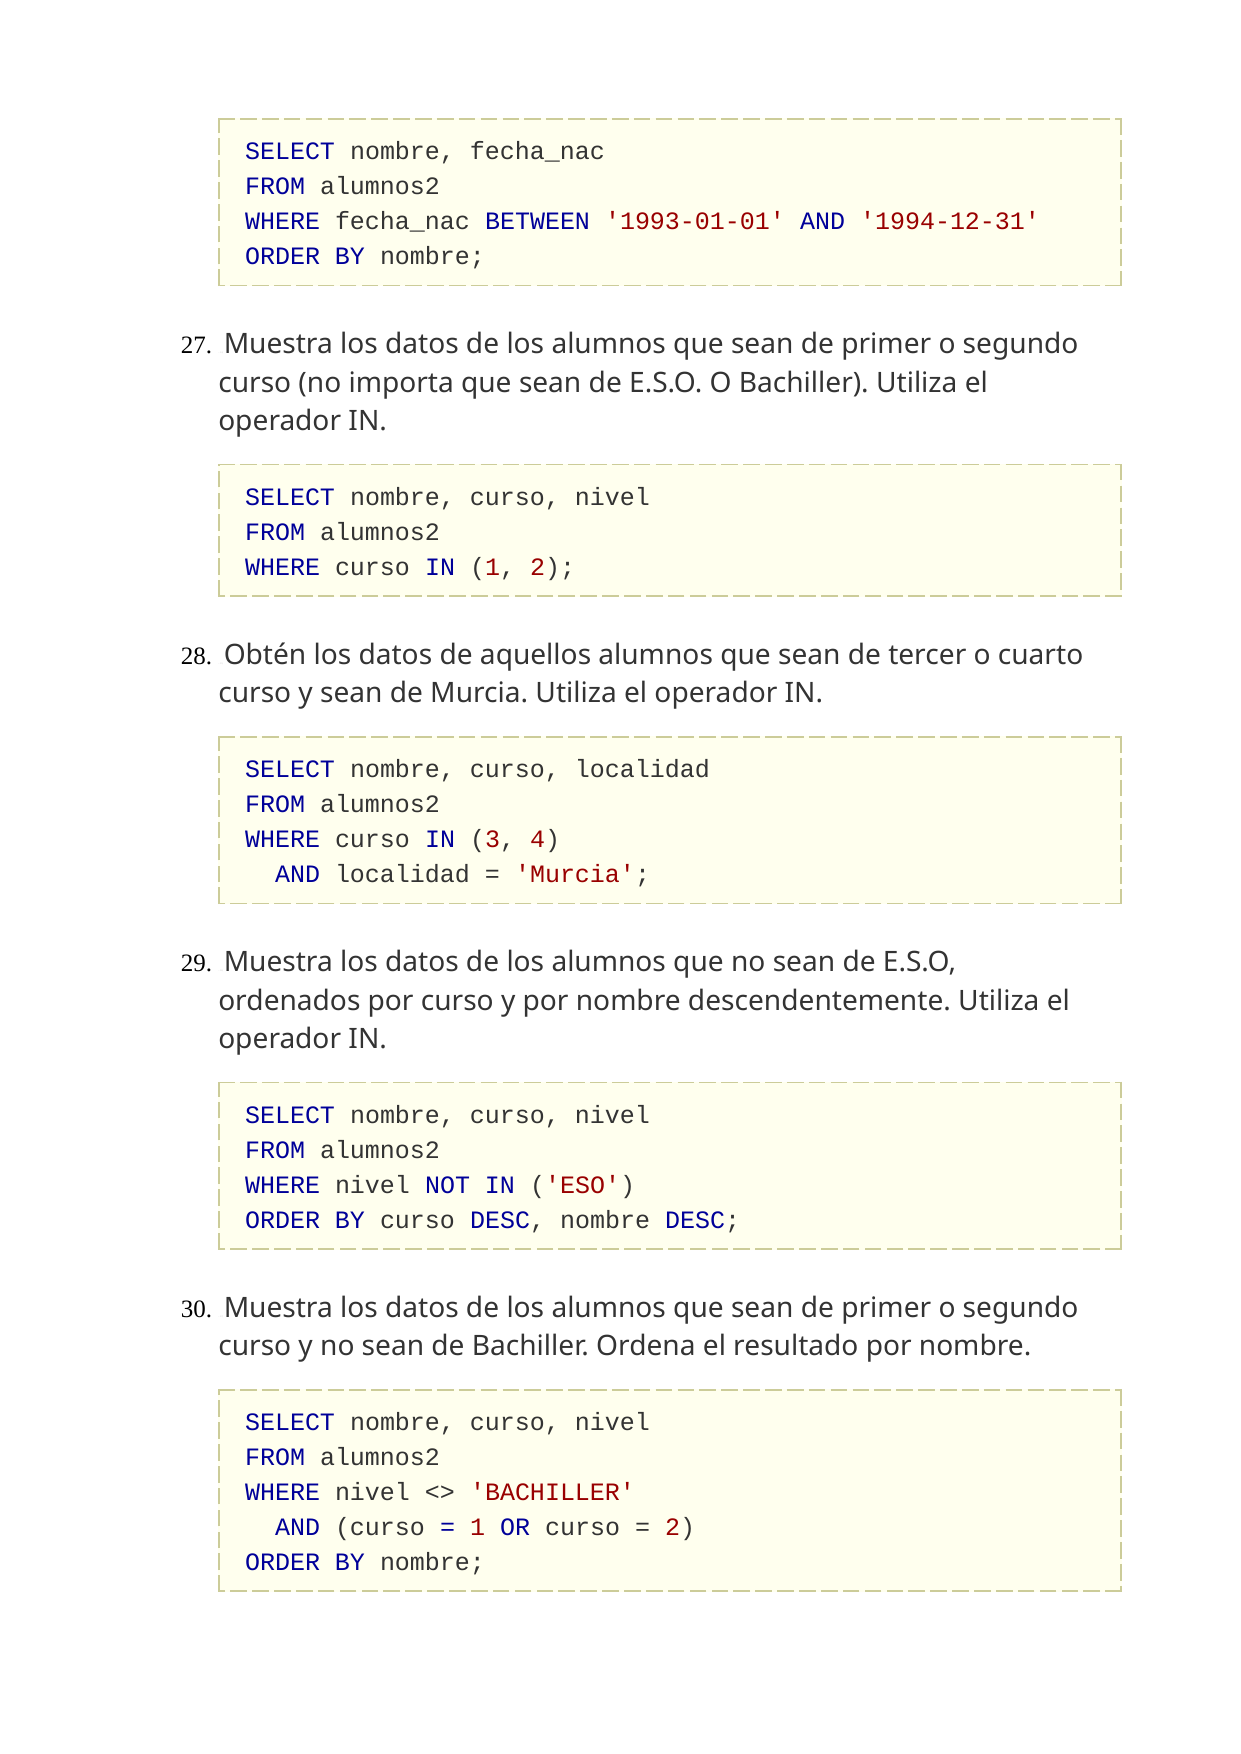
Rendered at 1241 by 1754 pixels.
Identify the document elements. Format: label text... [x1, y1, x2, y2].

list -- 25) Obtén los datos de aquellos alumnos que sean de tercer o cuarto curso y sean de Murcia. Utiliza el operador IN. [181, 634, 1097, 711]
list -- 26) Muestra los datos de los alumnos que no sean de E.S.O, ordenados por curso y por nombre descendentemente. Utiliza el operador IN. [181, 942, 1097, 1057]
list -- 24) Muestra los datos de los alumnos que sean de primer o segundo curso (no importa que sean de E.S.O. O Bachiller). Utiliza el operador IN. [181, 324, 1097, 439]
text SELECT nombre, curso, nivel FROM alumnos2 WHERE nivel NOT IN ('ESO') ORDER BY curso DESC, nombre DESC; [218, 1082, 1122, 1250]
text SELECT nombre, fecha_nac FROM alumnos2 WHERE fecha_nac BETWEEN '1993-01-01' AND '1994-12-31' ORDER BY nombre; [218, 118, 1122, 286]
text SELECT nombre, curso, nivel FROM alumnos2 WHERE nivel <> 'BACHILLER' AND (curso = 1 OR curso = 2) ORDER BY nombre; [218, 1389, 1122, 1592]
text SELECT nombre, curso, nivel FROM alumnos2 WHERE curso IN (1, 2); [218, 464, 1122, 597]
text SELECT nombre, curso, localidad FROM alumnos2 WHERE curso IN (3, 4) AND localidad = 'Murcia'; [218, 736, 1122, 904]
list -- 27) Muestra los datos de los alumnos que sean de primer o segundo curso y no sean de Bachiller. Ordena el resultado por nombre. [181, 1287, 1097, 1364]
